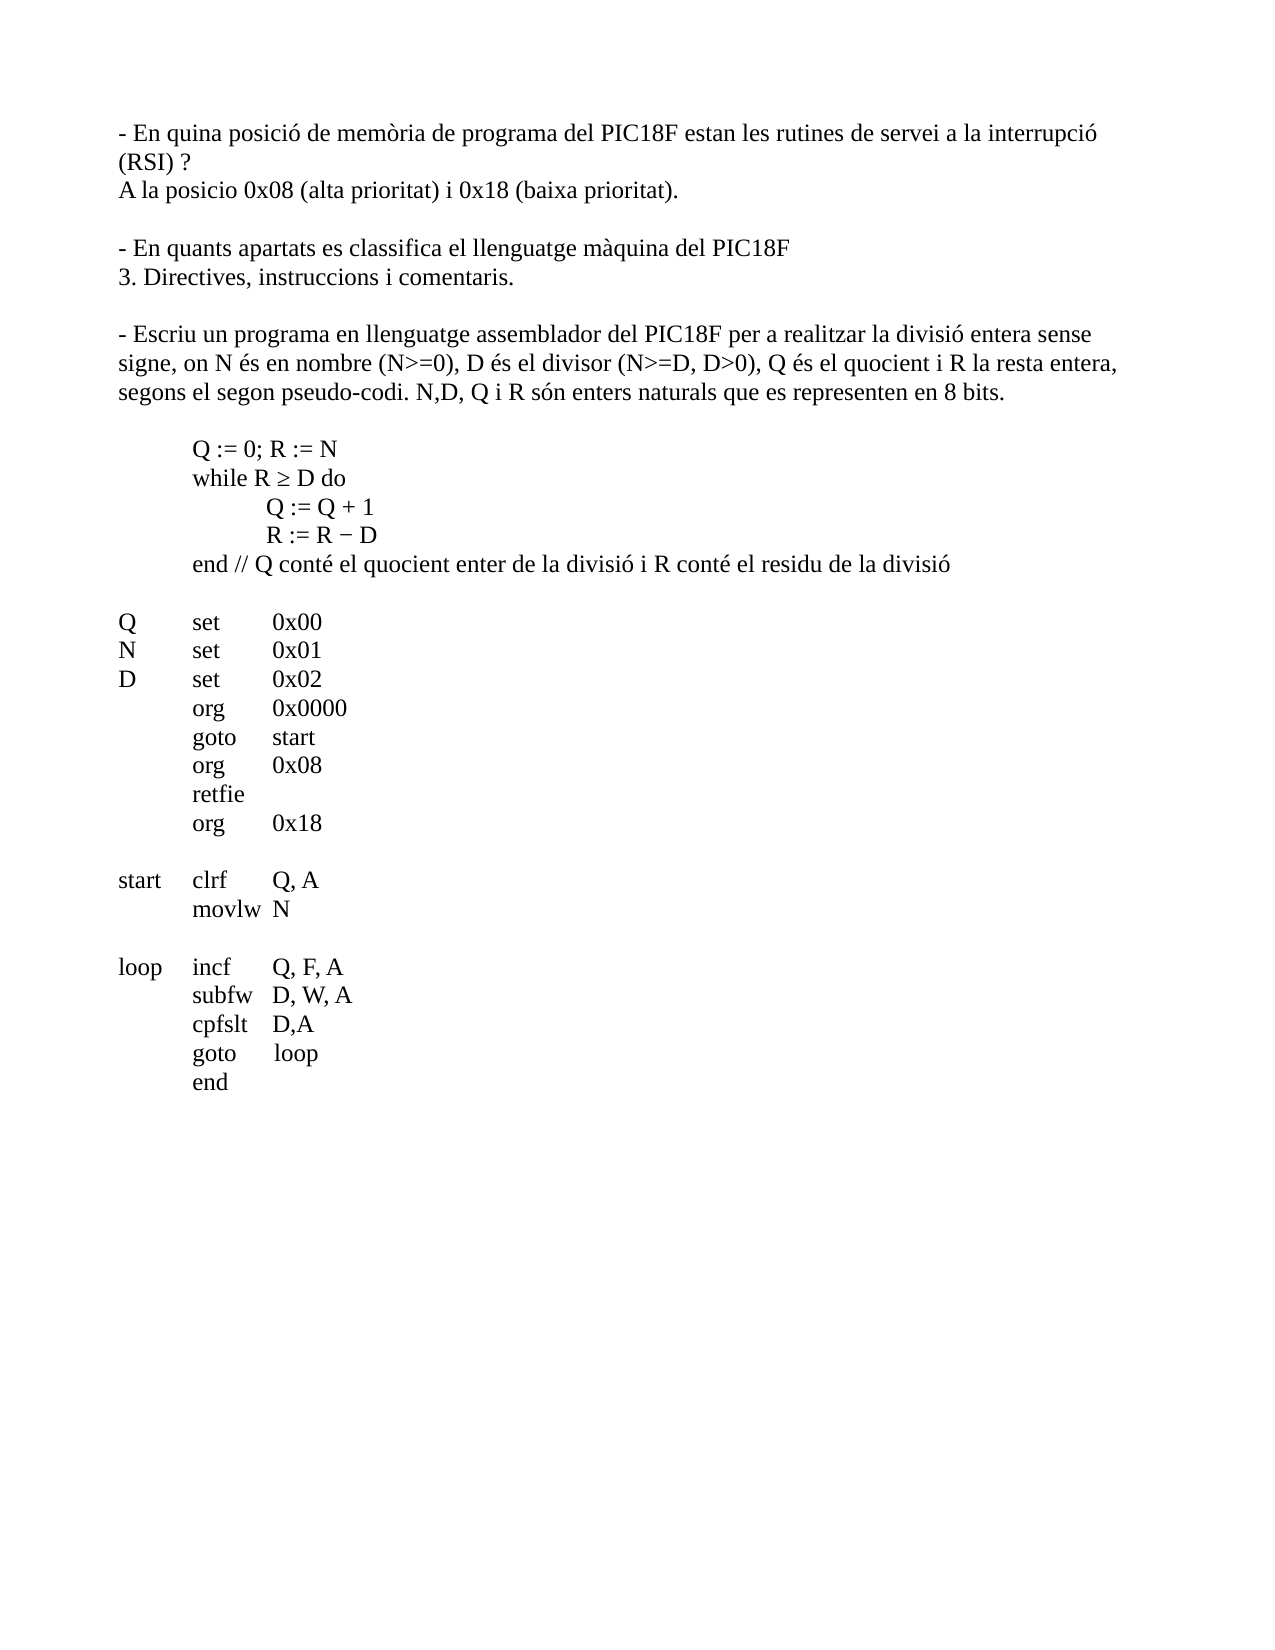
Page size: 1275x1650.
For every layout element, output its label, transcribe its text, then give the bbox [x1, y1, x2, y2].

text R := R − D [118, 521, 1157, 549]
text goto loop [118, 1038, 1157, 1067]
text org 0x0000 [118, 693, 1157, 722]
text A la posicio 0x08 (alta prioritat) i 0x18 (baixa prioritat). [118, 176, 1157, 204]
text org 0x08 [118, 751, 1157, 779]
text Q := 0; R := N [118, 434, 1157, 463]
text - En quants apartats es classifica el llenguatge màquina del PIC18F [118, 233, 1157, 262]
text - En quina posició de memòria de programa del PIC18F estan les rutines de servei a la interrupció (RSI) ? [118, 118, 1157, 176]
text while R ≥ D do [118, 463, 1157, 492]
text end // Q conté el quocient enter de la divisió i R conté el residu de la divisió [118, 549, 1157, 578]
text start clrf Q, A [118, 866, 1157, 894]
text subfw D, W, A [118, 981, 1157, 1009]
text cpfslt D,A [118, 1009, 1157, 1038]
text - Escriu un programa en llenguatge assemblador del PIC18F per a realitzar la divisió entera sense signe, on N és en nombre (N>=0), D és el divisor (N>=D, D>0), Q és el quocient i R la resta entera, segons el segon pseudo-codi. N,D, Q i R són enters naturals que es representen en 8 bits. [118, 319, 1157, 406]
text movlw N [118, 894, 1157, 923]
text end [118, 1067, 1157, 1096]
text D set 0x02 [118, 664, 1157, 693]
text Q set 0x00 [118, 607, 1157, 636]
text 3. Directives, instruccions i comentaris. [118, 262, 1157, 291]
text N set 0x01 [118, 636, 1157, 664]
text org 0x18 [118, 808, 1157, 837]
text goto start [118, 722, 1157, 751]
text loop incf Q, F, A [118, 952, 1157, 981]
text retfie [118, 779, 1157, 808]
text Q := Q + 1 [118, 492, 1157, 521]
